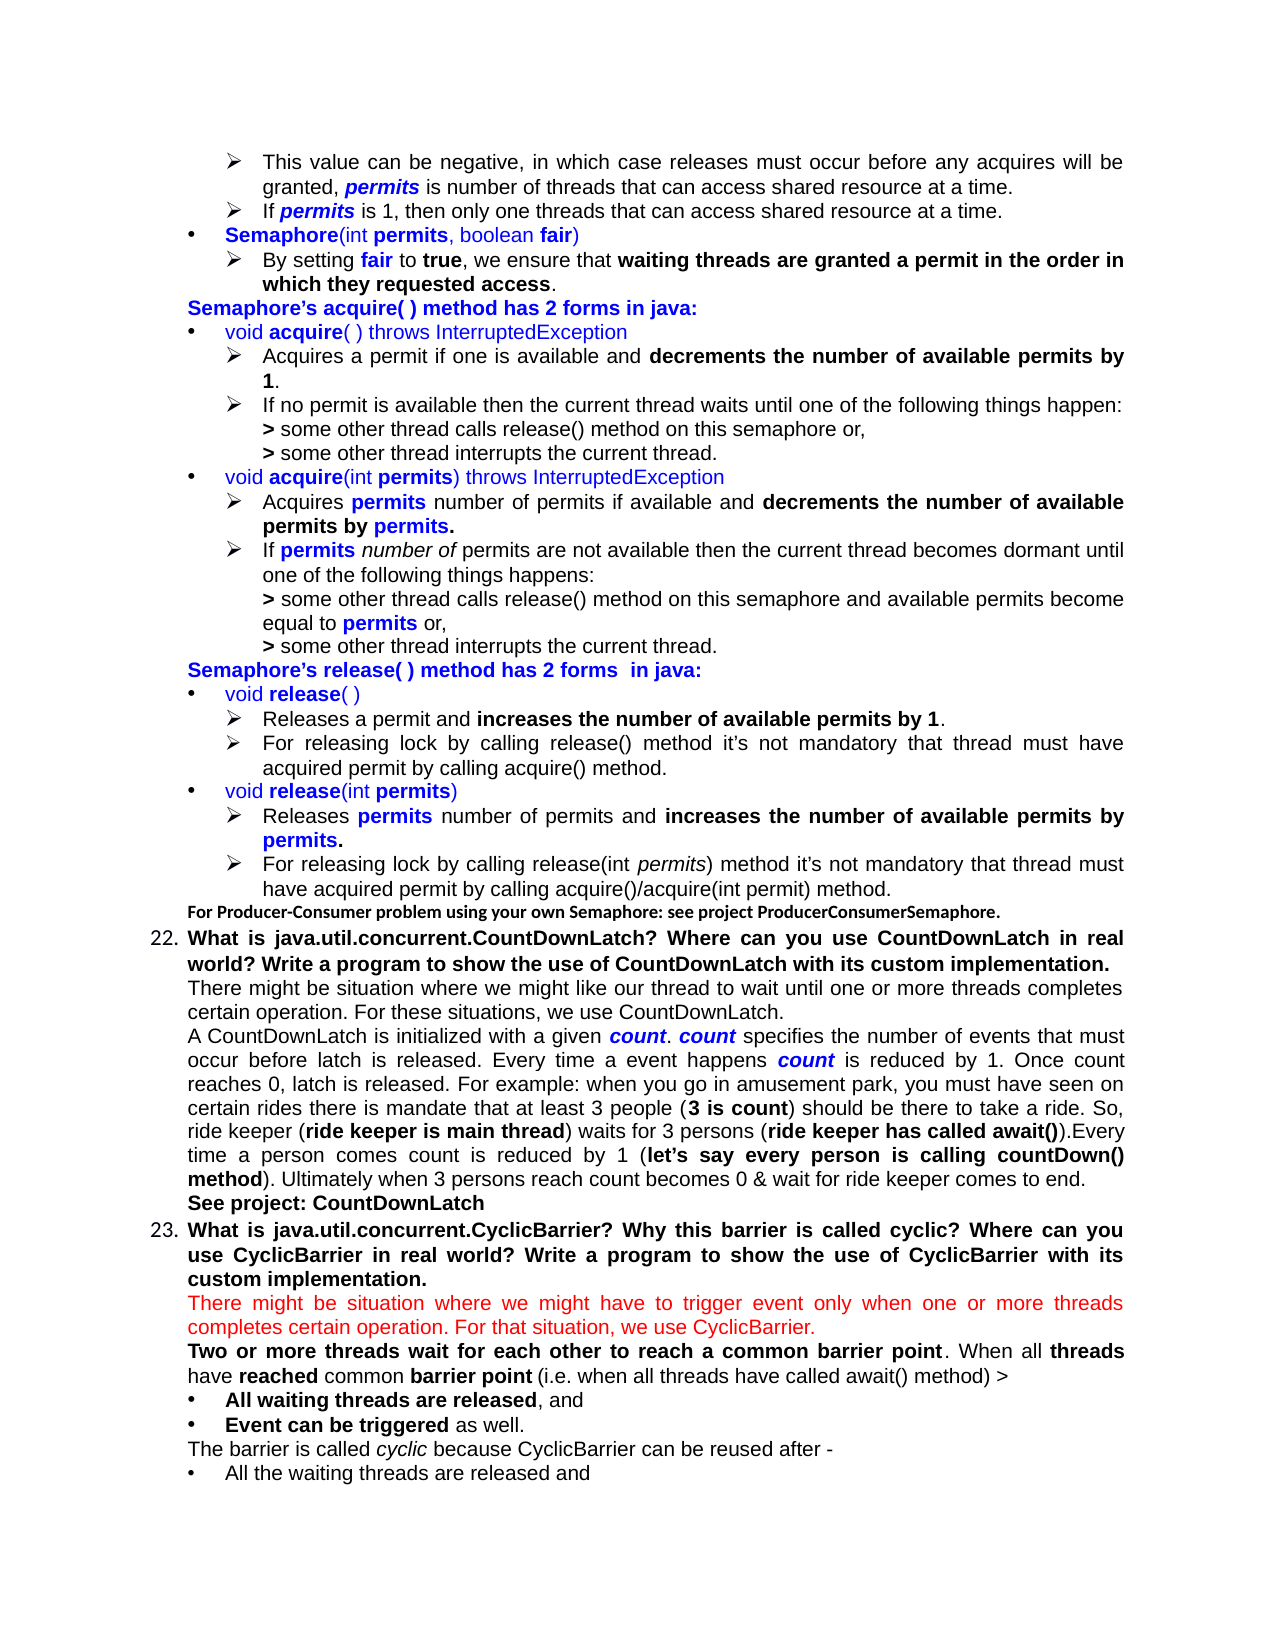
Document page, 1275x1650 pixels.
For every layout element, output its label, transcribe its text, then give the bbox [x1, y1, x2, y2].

list void acquire(int permits) throws InterruptedException [187, 465, 1125, 489]
list Two or more threads wait for each other to reach a common barrier point. When all threads have reached common barrier point (i.e. when all threads have called await() method) > [150, 1339, 1125, 1388]
list Releases permits number of permits and increases the number of available permits by permits. [225, 804, 1125, 852]
list Releases a permit and increases the number of available permits by 1. [225, 707, 1125, 731]
list This value can be negative, in which case releases must occur before any acquires will be granted, permits is number of threads that can access shared resource at a time. [225, 150, 1125, 198]
list There might be situation where we might have to trigger event only when one or more threads completes certain operation. For that situation, we use CyclicBarrier. [150, 1291, 1125, 1339]
list Acquires permits number of permits if available and decrements the number of available permits by permits. [225, 489, 1125, 538]
list void release(int permits) [187, 779, 1125, 804]
list Acquires a permit if one is available and decrements the number of available permits by 1. [225, 344, 1125, 393]
list For releasing lock by calling release() method it’s not mandatory that thread must have acquired permit by calling acquire() method. [225, 731, 1125, 779]
list void acquire( ) throws InterruptedException [187, 320, 1125, 344]
list For releasing lock by calling release(int permits) method it’s not mandatory that thread must have acquired permit by calling acquire()/acquire(int permit) method. [225, 852, 1125, 901]
list void release( ) [187, 682, 1125, 707]
list By setting fair to true, we ensure that waiting threads are granted a permit in the order in which they requested access. [225, 247, 1125, 296]
list What is java.util.concurrent.CyclicBarrier? Why this barrier is called cyclic? Where can you use CyclicBarrier in real world? Write a program to show the use of CyclicBarrier with its custom implementation. [150, 1215, 1125, 1291]
list Semaphore(int permits, boolean fair) [187, 223, 1125, 247]
list All waiting threads are released, and [187, 1388, 1125, 1413]
list Semaphore’s release( ) method has 2 forms in java: [150, 658, 1125, 682]
list Event can be triggered as well. [187, 1413, 1125, 1437]
list If no permit is available then the current thread waits until one of the following things happen: > some other thread calls release() method on this semaphore or, [225, 393, 1125, 441]
list For Producer-Consumer problem using your own Semaphore: see project ProducerConsumerSemaphore. [150, 901, 1125, 923]
list > some other thread interrupts the current thread. [225, 634, 1125, 658]
list The barrier is called cyclic because CyclicBarrier can be reused after - [150, 1437, 1125, 1461]
list If permits is 1, then only one threads that can access shared resource at a time. [225, 198, 1125, 223]
list Semaphore’s acquire( ) method has 2 forms in java: [150, 296, 1125, 320]
list What is java.util.concurrent.CountDownLatch? Where can you use CountDownLatch in real world? Write a program to show the use of CountDownLatch with its custom implementation. [150, 923, 1125, 976]
list > some other thread calls release() method on this semaphore and available permits become equal to permits or, [225, 586, 1125, 634]
list See project: CountDownLatch [150, 1191, 1125, 1215]
list A CountDownLatch is initialized with a given count. count specifies the number of events that must occur before latch is released. Every time a event happens count is reduced by 1. Once count reaches 0, latch is released. For example: when you go in amusement park, you must have seen on certain rides there is mandate that at least 3 people (3 is count) should be there to take a ride. So, ride keeper (ride keeper is main thread) waits for 3 persons (ride keeper has called await()).Every time a person comes count is reduced by 1 (let’s say every person is calling countDown() method). Ultimately when 3 persons reach count becomes 0 & wait for ride keeper comes to end. [150, 1023, 1125, 1191]
list > some other thread interrupts the current thread. [225, 441, 1125, 465]
list If permits number of permits are not available then the current thread becomes dormant until one of the following things happens: [225, 538, 1125, 586]
list All the waiting threads are released and [187, 1461, 1125, 1485]
list There might be situation where we might like our thread to wait until one or more threads completes certain operation. For these situations, we use CountDownLatch. [150, 976, 1125, 1023]
